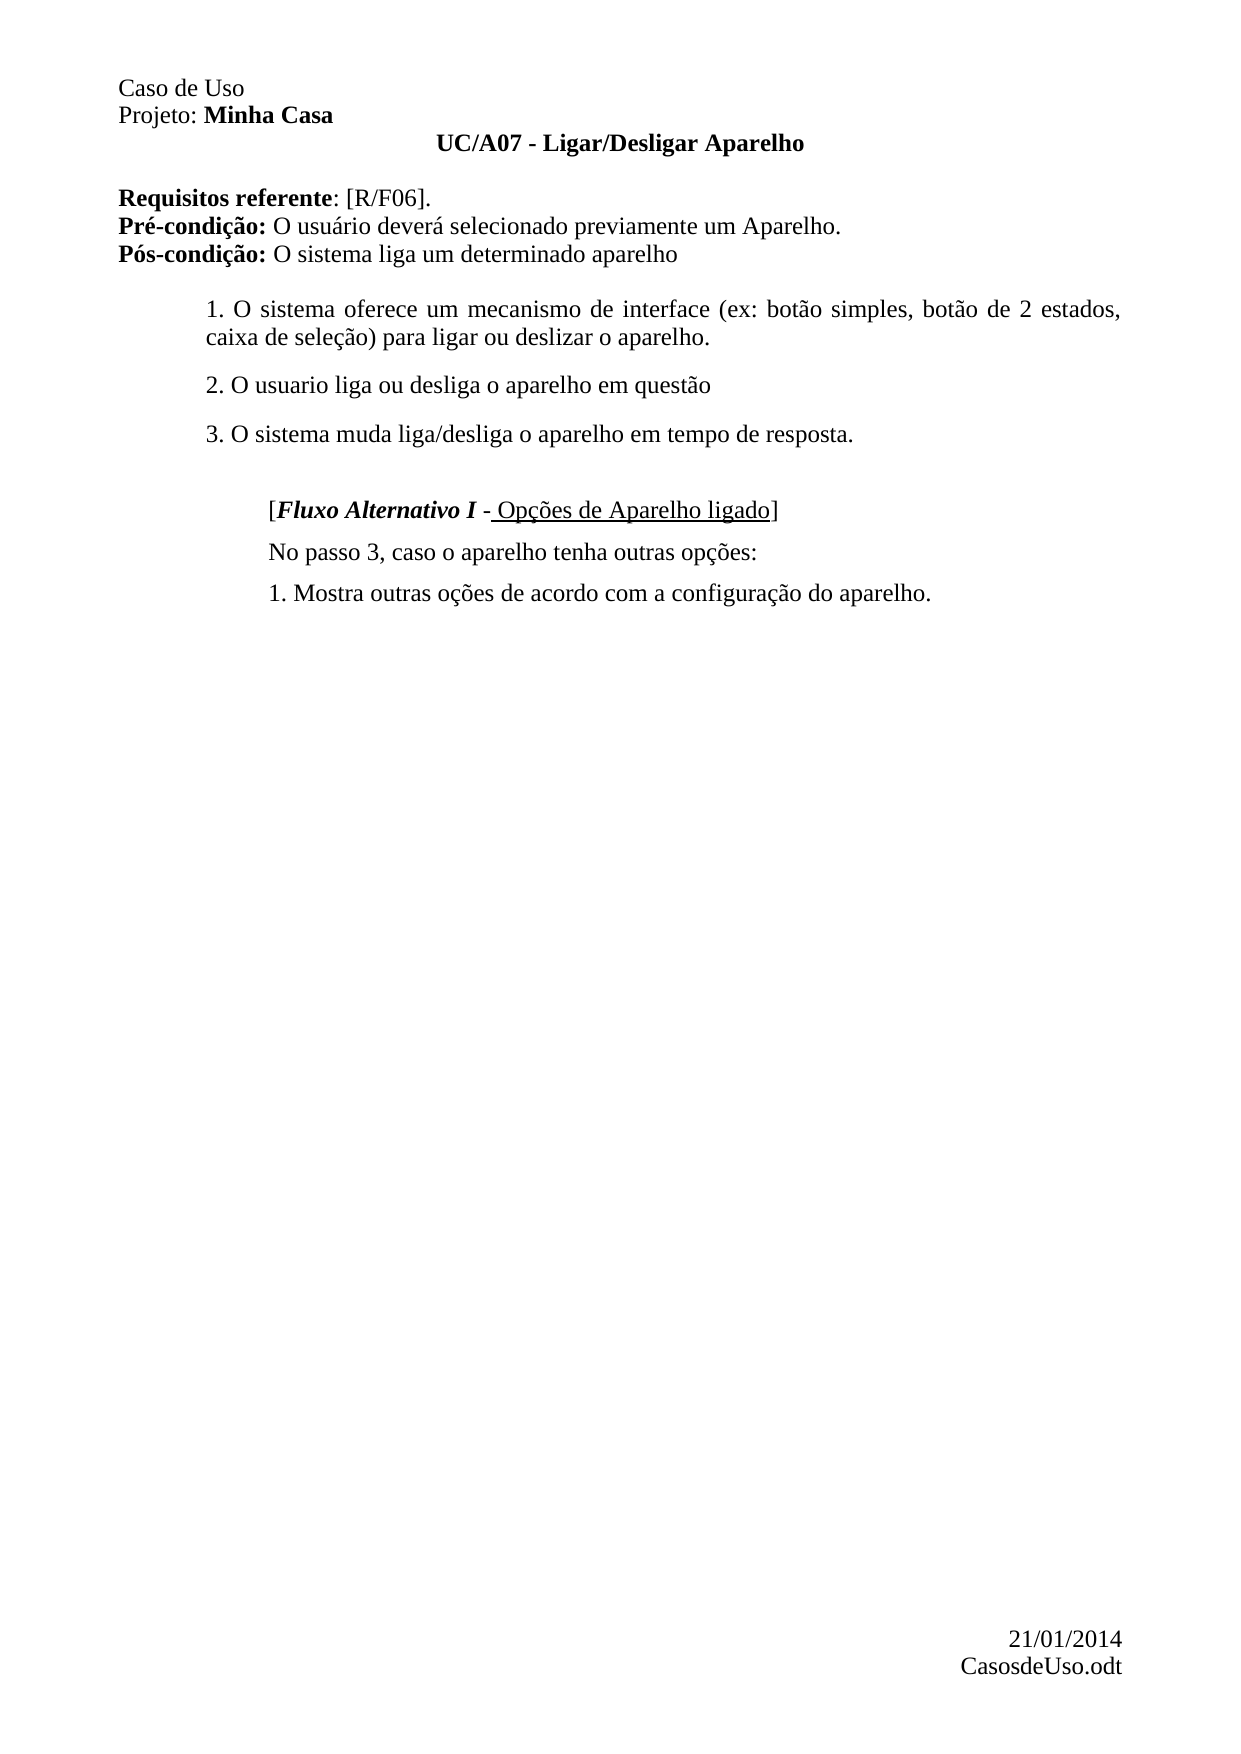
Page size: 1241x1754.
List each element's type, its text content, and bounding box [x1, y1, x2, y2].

text 3. O sistema muda liga/desliga o aparelho em tempo de resposta. [206, 420, 1122, 448]
text [Fluxo Alternativo I - Opções de Aparelho ligado] [193, 496, 1122, 524]
text Pré-condição: O usuário deverá selecionado previamente um Aparelho. [118, 212, 1122, 240]
text Pós-condição: O sistema liga um determinado aparelho [118, 240, 1122, 268]
text UC/A07 - Ligar/Desligar Aparelho [118, 129, 1122, 157]
text Requisitos referente: [R/F06]. [118, 184, 1122, 212]
text 1. Mostra outras oções de acordo com a configuração do aparelho. [193, 579, 1122, 607]
text No passo 3, caso o aparelho tenha outras opções: [193, 538, 1122, 566]
text 1. O sistema oferece um mecanismo de interface (ex: botão simples, botão de 2 estados, caixa de seleção) para ligar ou deslizar o aparelho. [206, 295, 1122, 351]
text 2. O usuario liga ou desliga o aparelho em questão [206, 372, 1122, 399]
